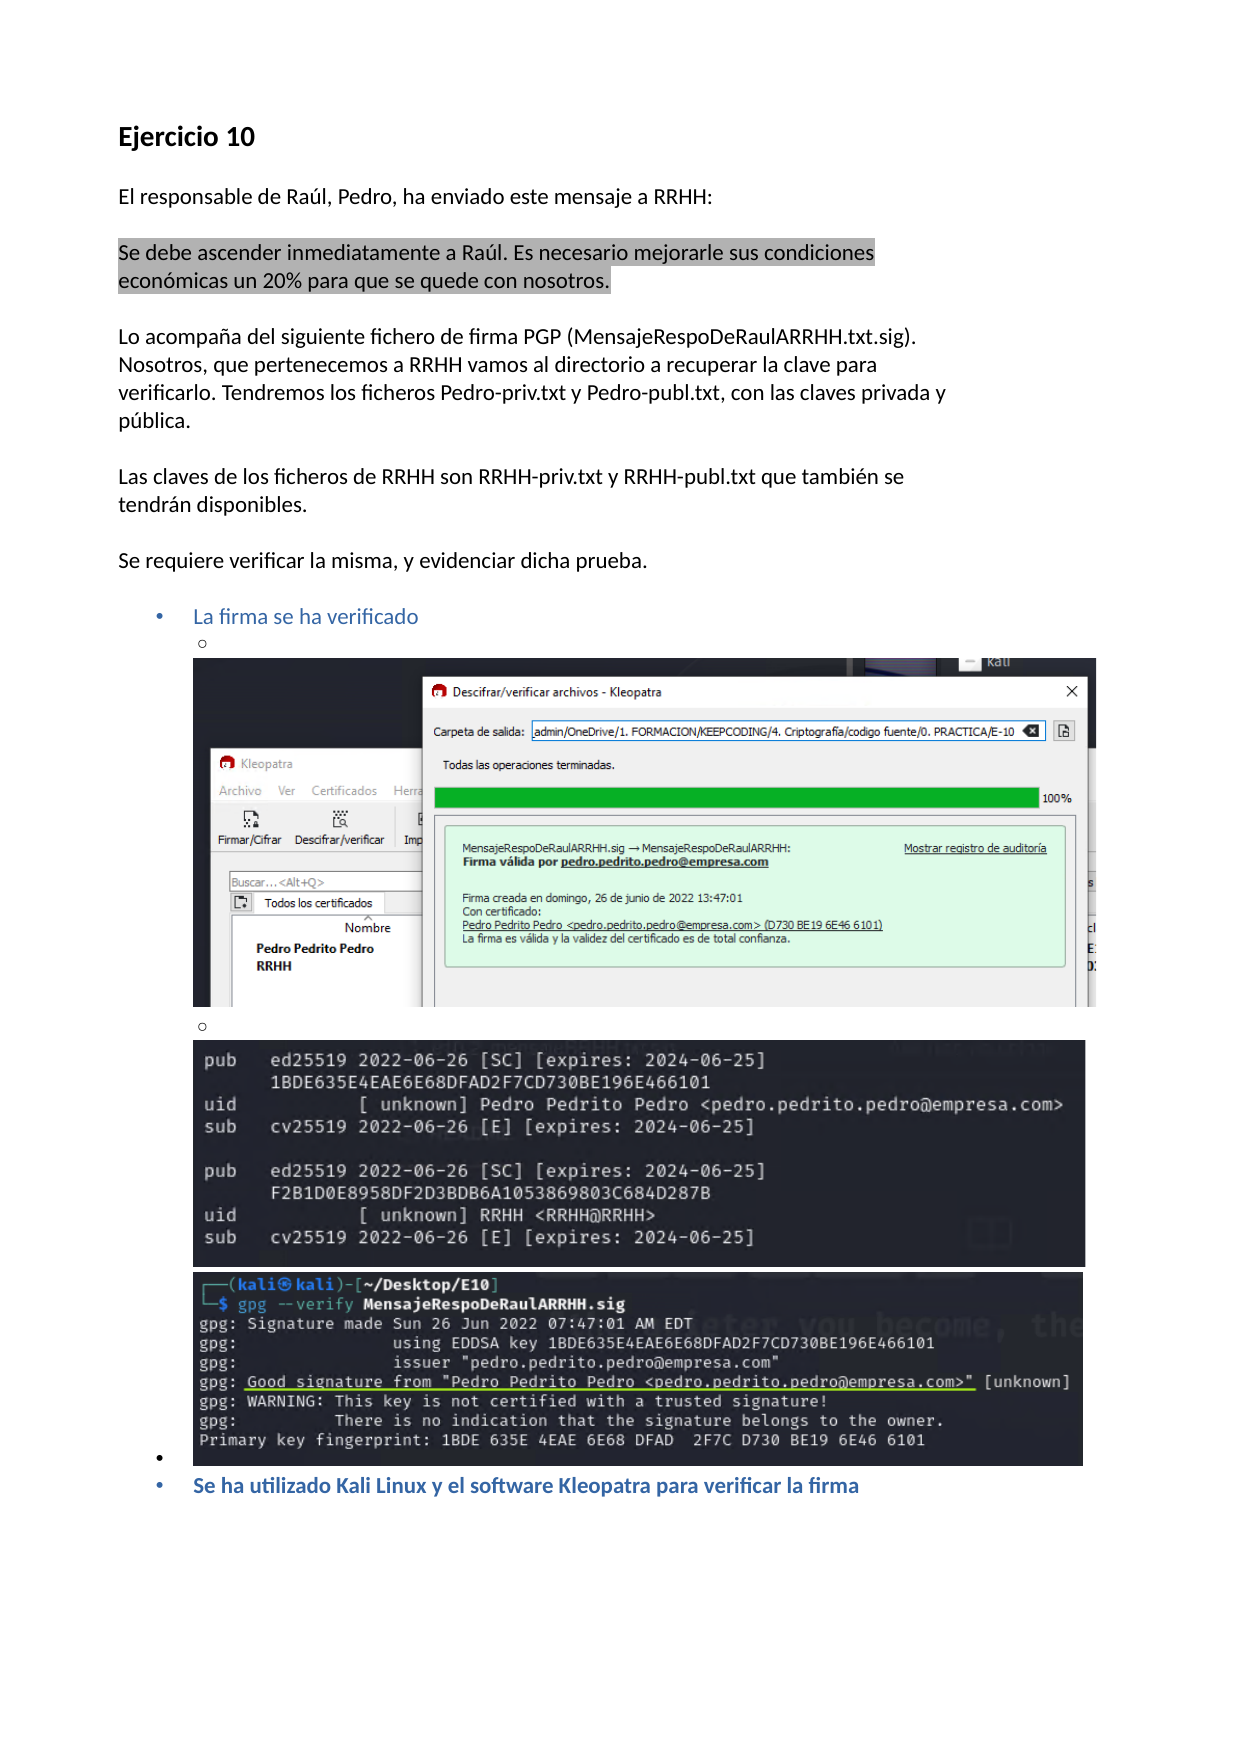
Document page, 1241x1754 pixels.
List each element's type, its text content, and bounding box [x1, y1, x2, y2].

text pública. [118, 406, 1122, 434]
text El responsable de Raúl, Pedro, ha enviado este mensaje a RRHH: [118, 182, 1122, 210]
text Lo acompaña del siguiente fichero de firma PGP (MensajeRespoDeRaulARRHH.txt.sig). [118, 322, 1122, 350]
picture [193, 1272, 1083, 1466]
picture [193, 1040, 1086, 1267]
text Ejercicio 10 [118, 118, 1122, 154]
text verificarlo. Tendremos los ficheros Pedro-priv.txt y Pedro-publ.txt, con las claves privada y [118, 378, 1122, 406]
text Las claves de los ficheros de RRHH son RRHH-priv.txt y RRHH-publ.txt que también se [118, 462, 1122, 490]
text Nosotros, que pertenecemos a RRHH vamos al directorio a recuperar la clave para [118, 350, 1122, 378]
text Se debe ascender inmediatamente a Raúl. Es necesario mejorarle sus condiciones [118, 238, 1122, 266]
text Se requiere verificar la misma, y evidenciar dicha prueba. [118, 546, 1122, 574]
text económicas un 20% para que se quede con nosotros. [118, 266, 1122, 294]
list Se ha utilizado Kali Linux y el software Kleopatra para verificar la firma [156, 1472, 1122, 1500]
picture [193, 658, 1097, 1007]
list La firma se ha verificado [156, 602, 1122, 630]
text tendrán disponibles. [118, 490, 1122, 518]
